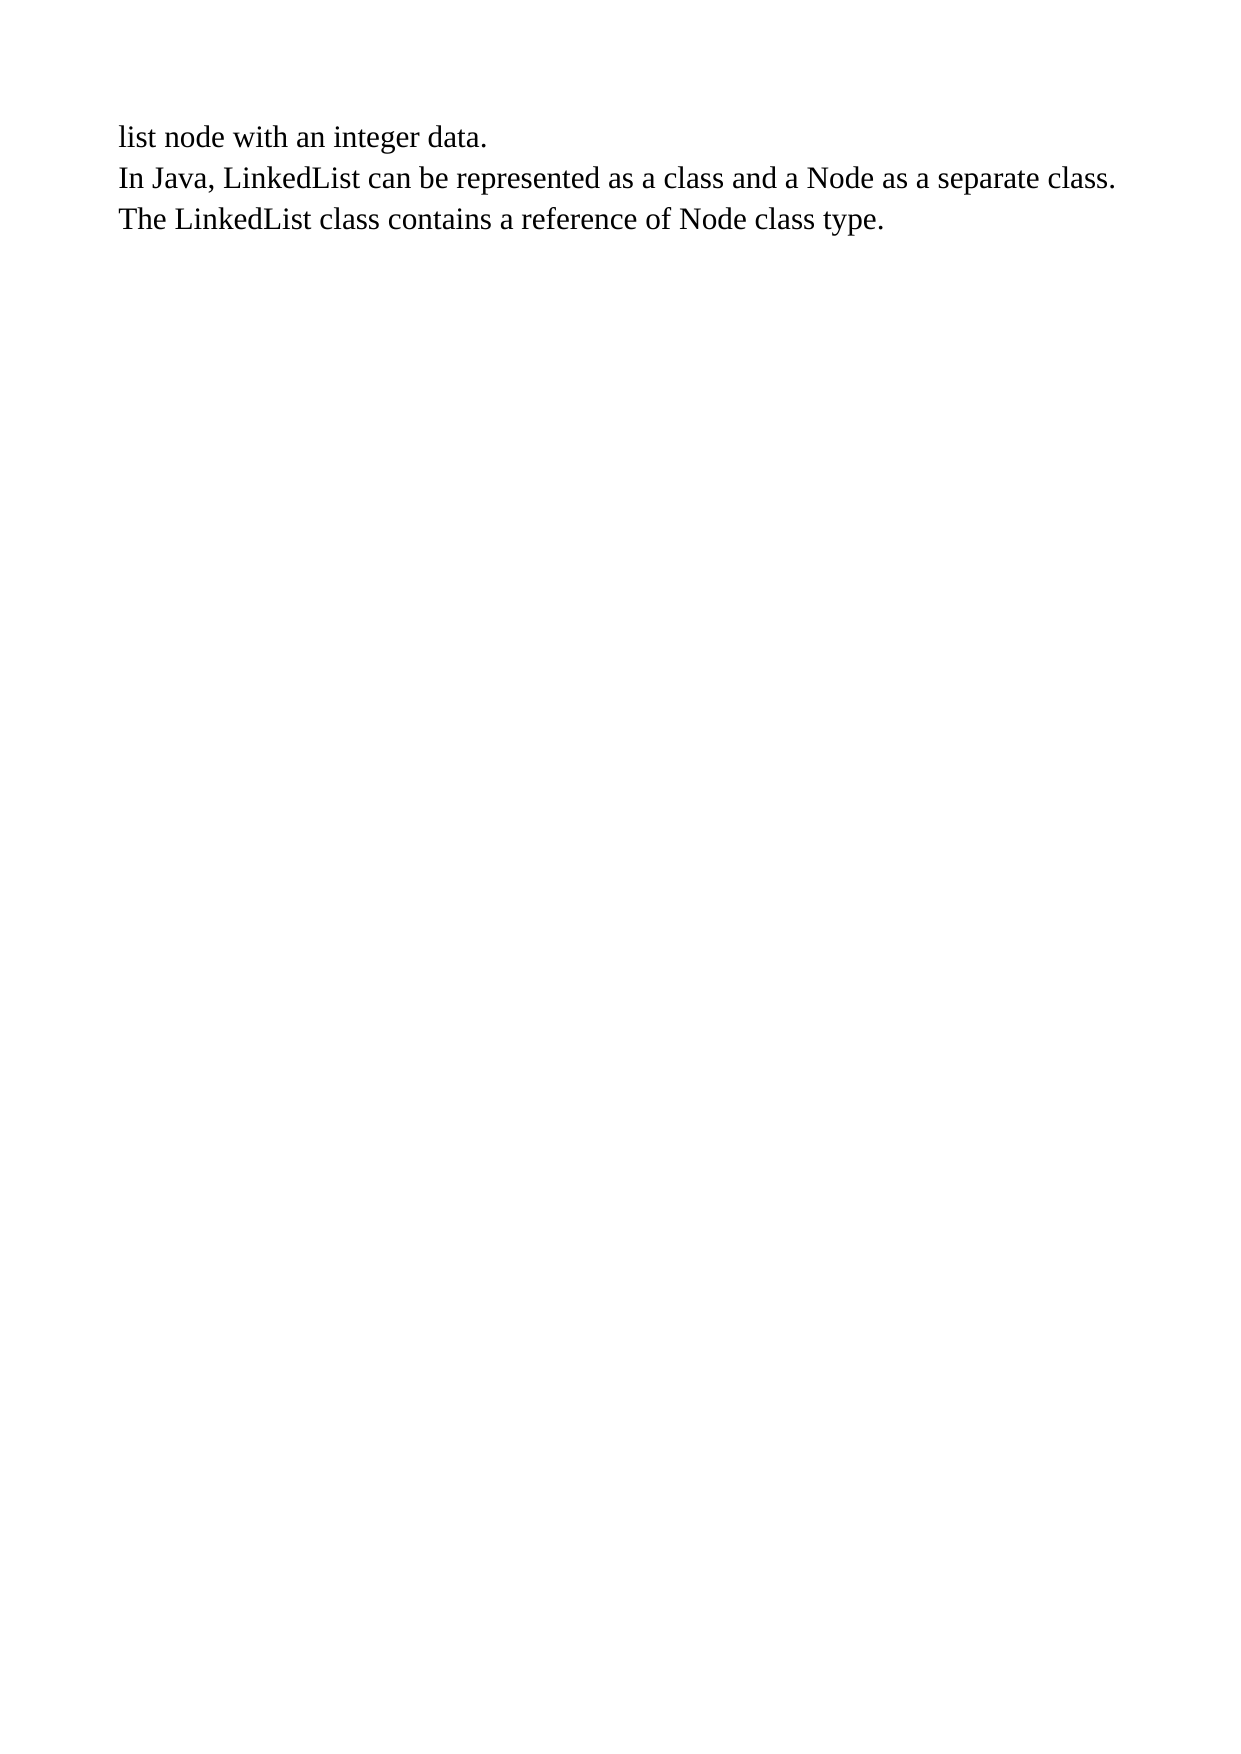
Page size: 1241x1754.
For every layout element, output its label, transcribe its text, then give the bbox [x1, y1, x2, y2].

text list node with an integer data. In Java, LinkedList can be represented as a class and a Node as a separate class. The LinkedList class contains a reference of Node class type. [118, 118, 1122, 237]
